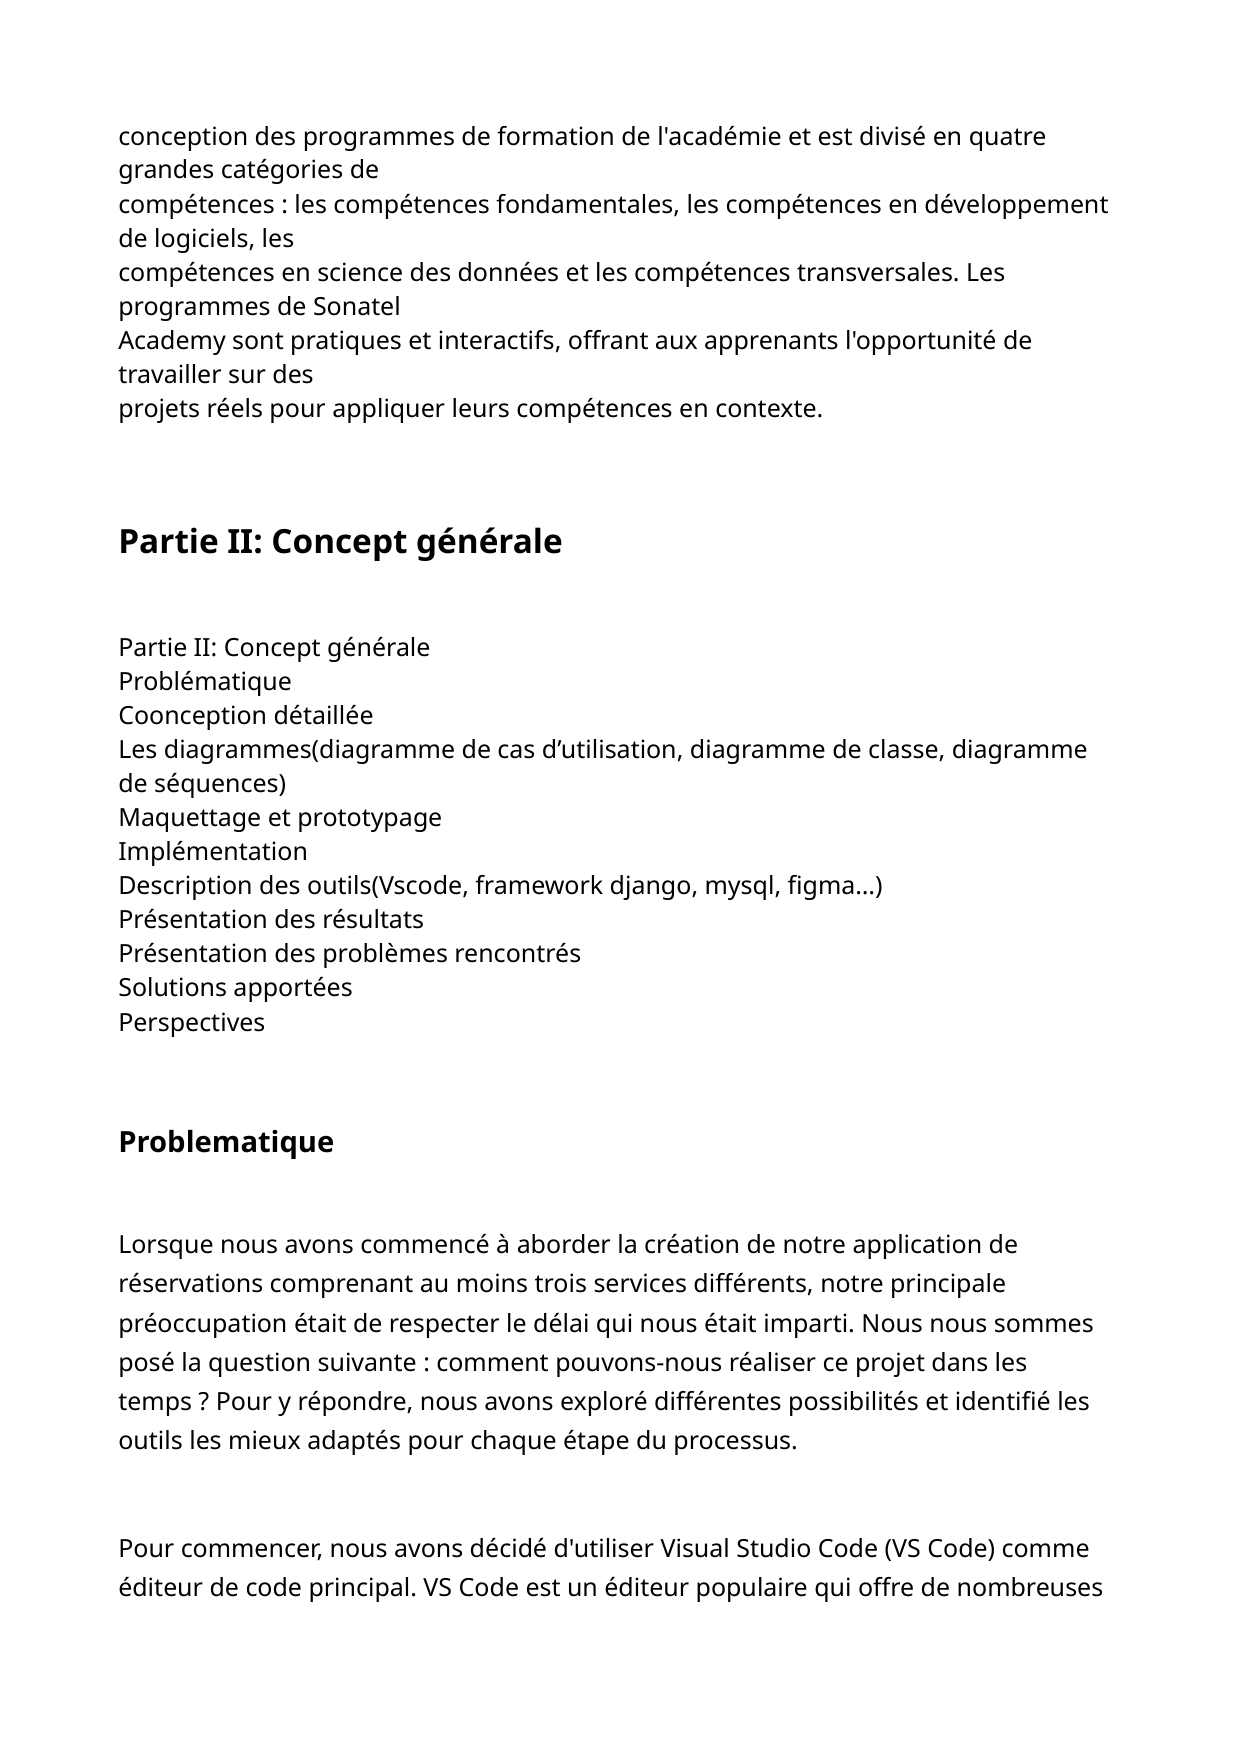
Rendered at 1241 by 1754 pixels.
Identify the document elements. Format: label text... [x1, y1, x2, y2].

subtitle Problematique [118, 1121, 1122, 1161]
text compétences : les compétences fondamentales, les compétences en développement de logiciels, les [118, 186, 1122, 254]
text Perspectives [118, 1004, 1122, 1038]
text Pour commencer, nous avons décidé d'utiliser Visual Studio Code (VS Code) comme éditeur de code principal. VS Code est un éditeur populaire qui offre de nombreuses [118, 1530, 1122, 1603]
subtitle Partie II: Concept générale [118, 518, 1122, 563]
text Coonception détaillée [118, 698, 1122, 732]
text Les diagrammes(diagramme de cas d’utilisation, diagramme de classe, diagramme de séquences) [118, 732, 1122, 800]
text Présentation des résultats [118, 902, 1122, 936]
text Academy sont pratiques et interactifs, offrant aux apprenants l'opportunité de travailler sur des [118, 322, 1122, 391]
text compétences en science des données et les compétences transversales. Les programmes de Sonatel [118, 254, 1122, 322]
text Implémentation [118, 834, 1122, 868]
text Solutions apportées [118, 970, 1122, 1004]
text Lorsque nous avons commencé à aborder la création de notre application de réservations comprenant au moins trois services différents, notre principale préoccupation était de respecter le délai qui nous était imparti. Nous nous sommes posé la question suivante : comment pouvons-nous réaliser ce projet dans les temps ? Pour y répondre, nous avons exploré différentes possibilités et identifié les outils les mieux adaptés pour chaque étape du processus. [118, 1227, 1122, 1457]
text Maquettage et prototypage [118, 800, 1122, 834]
text projets réels pour appliquer leurs compétences en contexte. [118, 391, 1122, 425]
text Description des outils(Vscode, framework django, mysql, figma…) [118, 868, 1122, 902]
text conception des programmes de formation de l'académie et est divisé en quatre grandes catégories de [118, 118, 1122, 186]
text Problématique [118, 663, 1122, 698]
text Partie II: Concept générale [118, 629, 1122, 663]
text Présentation des problèmes rencontrés [118, 936, 1122, 970]
